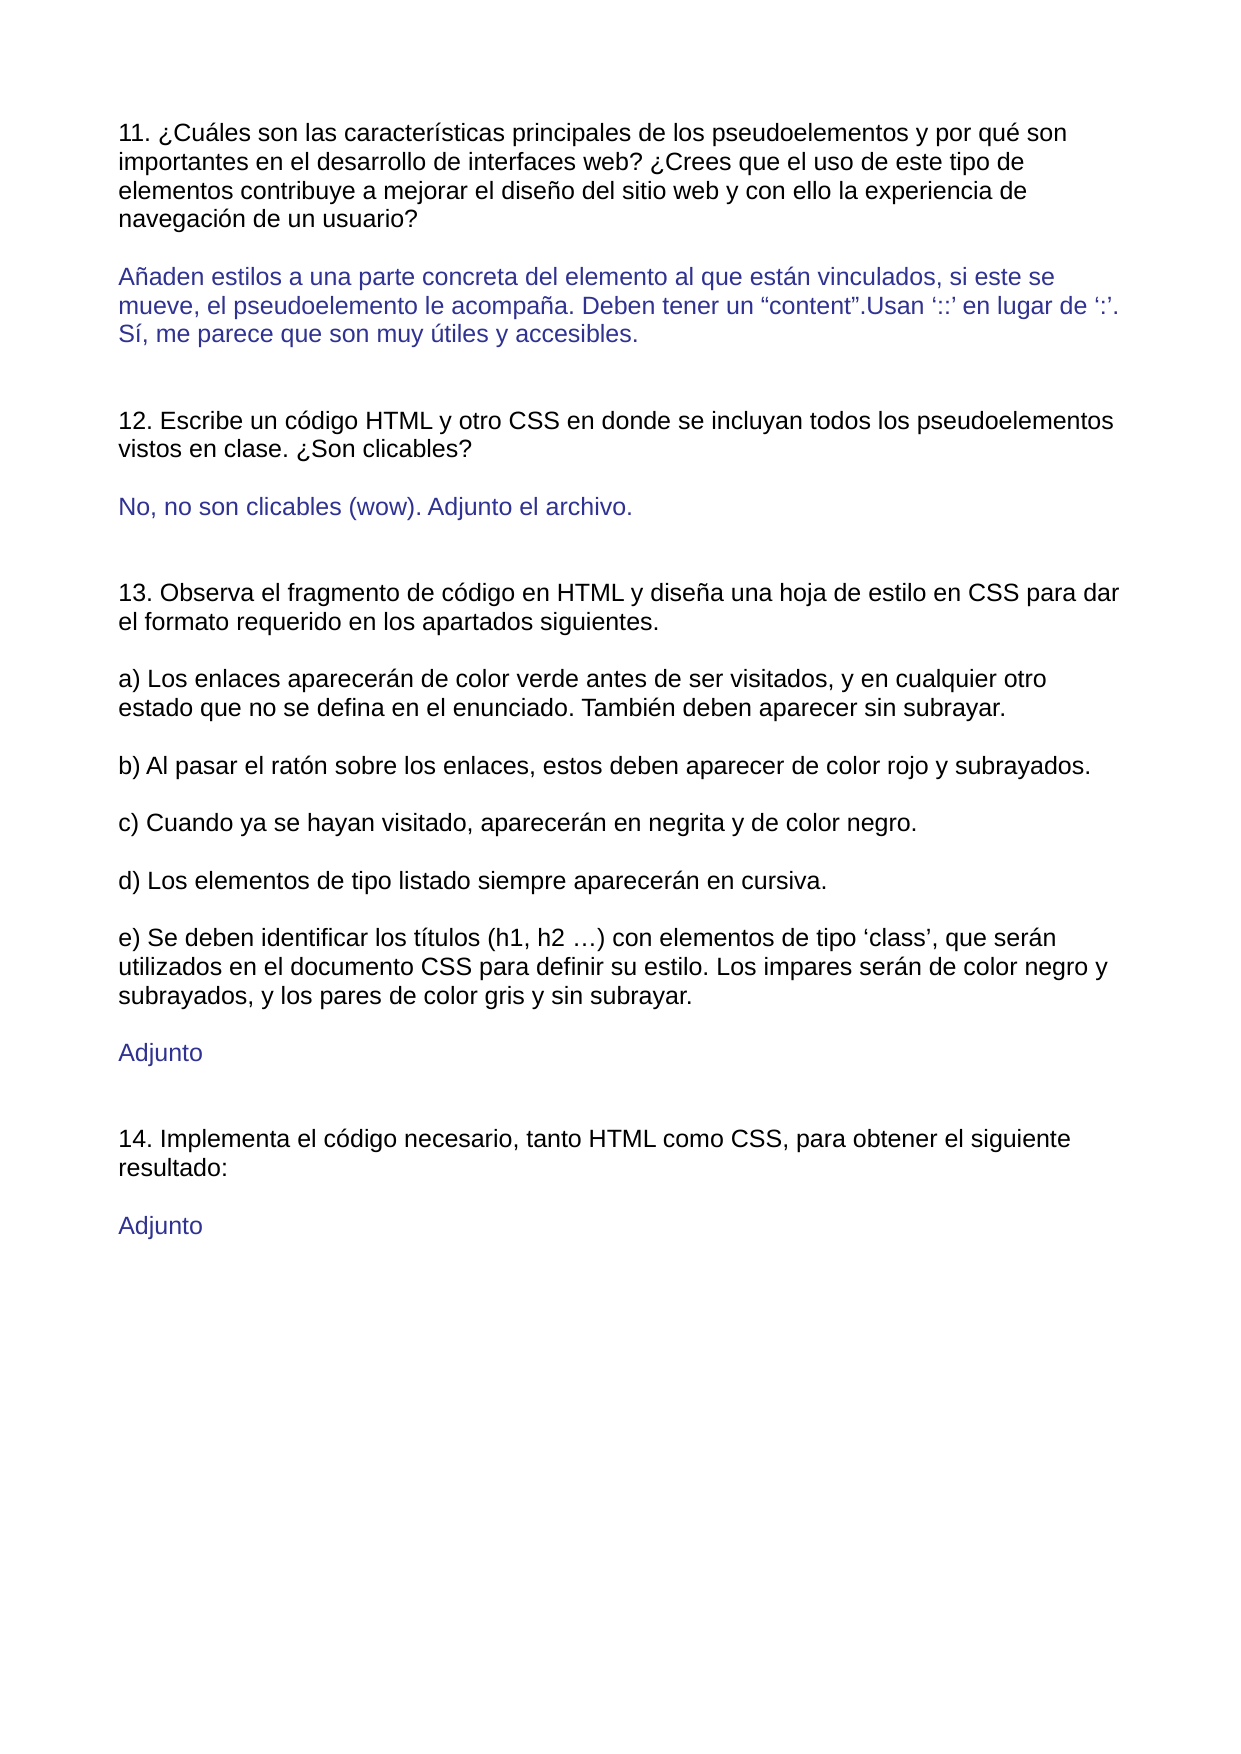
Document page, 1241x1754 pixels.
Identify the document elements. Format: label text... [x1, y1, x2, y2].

text 13. Observa el fragmento de código en HTML y diseña una hoja de estilo en CSS para dar el formato requerido en los apartados siguientes. [118, 578, 1122, 636]
text e) Se deben identificar los títulos (h1, h2 …) con elementos de tipo ‘class’, que serán utilizados en el documento CSS para definir su estilo. Los impares serán de color negro y subrayados, y los pares de color gris y sin subrayar. [118, 923, 1122, 1009]
text Adjunto [118, 1211, 1122, 1239]
text c) Cuando ya se hayan visitado, aparecerán en negrita y de color negro. [118, 808, 1122, 837]
text 11. ¿Cuáles son las características principales de los pseudoelementos y por qué son importantes en el desarrollo de interfaces web? ¿Crees que el uso de este tipo de elementos contribuye a mejorar el diseño del sitio web y con ello la experiencia de navegación de un usuario? [118, 118, 1122, 233]
text b) Al pasar el ratón sobre los enlaces, estos deben aparecer de color rojo y subrayados. [118, 751, 1122, 779]
text 12. Escribe un código HTML y otro CSS en donde se incluyan todos los pseudoelementos vistos en clase. ¿Son clicables? [118, 406, 1122, 463]
text Adjunto [118, 1038, 1122, 1067]
text No, no son clicables (wow). Adjunto el archivo. [118, 492, 1122, 521]
text a) Los enlaces aparecerán de color verde antes de ser visitados, y en cualquier otro estado que no se defina en el enunciado. También deben aparecer sin subrayar. [118, 664, 1122, 722]
text Añaden estilos a una parte concreta del elemento al que están vinculados, si este se mueve, el pseudoelemento le acompaña. Deben tener un “content”.Usan ‘::’ en lugar de ‘:’. Sí, me parece que son muy útiles y accesibles. [118, 262, 1122, 348]
text 14. Implementa el código necesario, tanto HTML como CSS, para obtener el siguiente resultado: [118, 1124, 1122, 1182]
text d) Los elementos de tipo listado siempre aparecerán en cursiva. [118, 866, 1122, 894]
